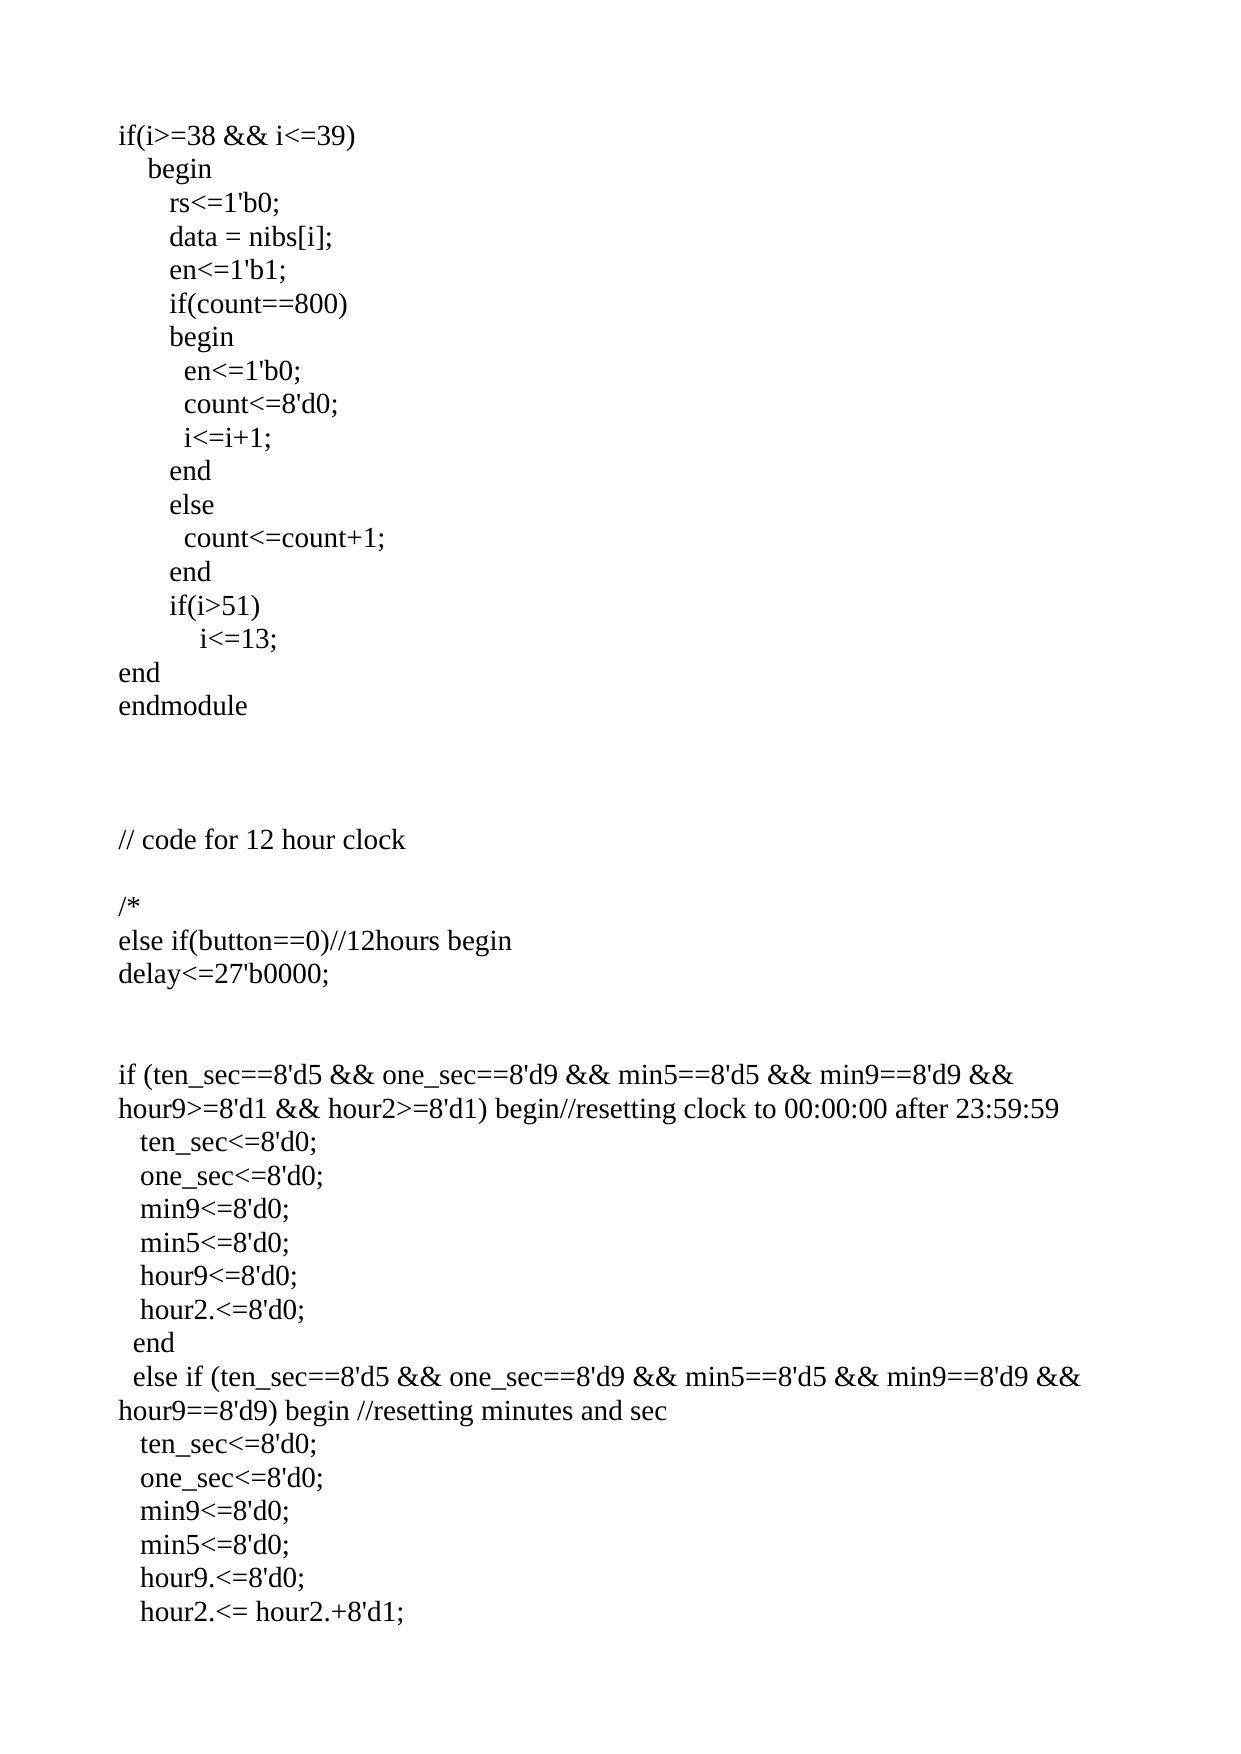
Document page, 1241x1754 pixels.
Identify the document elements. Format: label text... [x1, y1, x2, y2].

text i<=i+1; [118, 420, 1122, 453]
text begin [118, 319, 1122, 353]
text hour9.<=8'd0; [118, 1560, 1122, 1594]
text data = nibs[i]; [118, 219, 1122, 252]
text end [118, 554, 1122, 588]
text i<=13; [118, 621, 1122, 655]
text if(i>=38 && i<=39) [118, 118, 1122, 152]
text end [118, 655, 1122, 688]
text count<=8'd0; [118, 386, 1122, 420]
text hour2.<= hour2.+8'd1; [118, 1594, 1122, 1627]
text min9<=8'd0; [118, 1493, 1122, 1527]
text else [118, 487, 1122, 521]
text if(i>51) [118, 588, 1122, 621]
text if (ten_sec==8'd5 && one_sec==8'd9 && min5==8'd5 && min9==8'd9 && hour9>=8'd1 && hour2>=8'd1) begin//resetting clock to 00:00:00 after 23:59:59 [118, 1057, 1122, 1124]
text ten_sec<=8'd0; [118, 1426, 1122, 1460]
text min5<=8'd0; [118, 1225, 1122, 1258]
text rs<=1'b0; [118, 185, 1122, 219]
text one_sec<=8'd0; [118, 1460, 1122, 1493]
text end [118, 1326, 1122, 1359]
text delay<=27'b0000; [118, 957, 1122, 990]
text // code for 12 hour clock [118, 822, 1122, 856]
text en<=1'b1; [118, 252, 1122, 286]
text begin [118, 152, 1122, 185]
text count<=count+1; [118, 521, 1122, 554]
text if(count==800) [118, 286, 1122, 319]
text min5<=8'd0; [118, 1527, 1122, 1560]
text /* [118, 889, 1122, 923]
text ten_sec<=8'd0; [118, 1124, 1122, 1158]
text one_sec<=8'd0; [118, 1158, 1122, 1191]
text hour2.<=8'd0; [118, 1292, 1122, 1326]
text else if(button==0)//12hours begin [118, 923, 1122, 957]
text min9<=8'd0; [118, 1191, 1122, 1225]
text end [118, 453, 1122, 487]
text else if (ten_sec==8'd5 && one_sec==8'd9 && min5==8'd5 && min9==8'd9 && hour9==8'd9) begin //resetting minutes and sec [118, 1359, 1122, 1426]
text hour9<=8'd0; [118, 1258, 1122, 1292]
text endmodule [118, 688, 1122, 722]
text en<=1'b0; [118, 353, 1122, 386]
